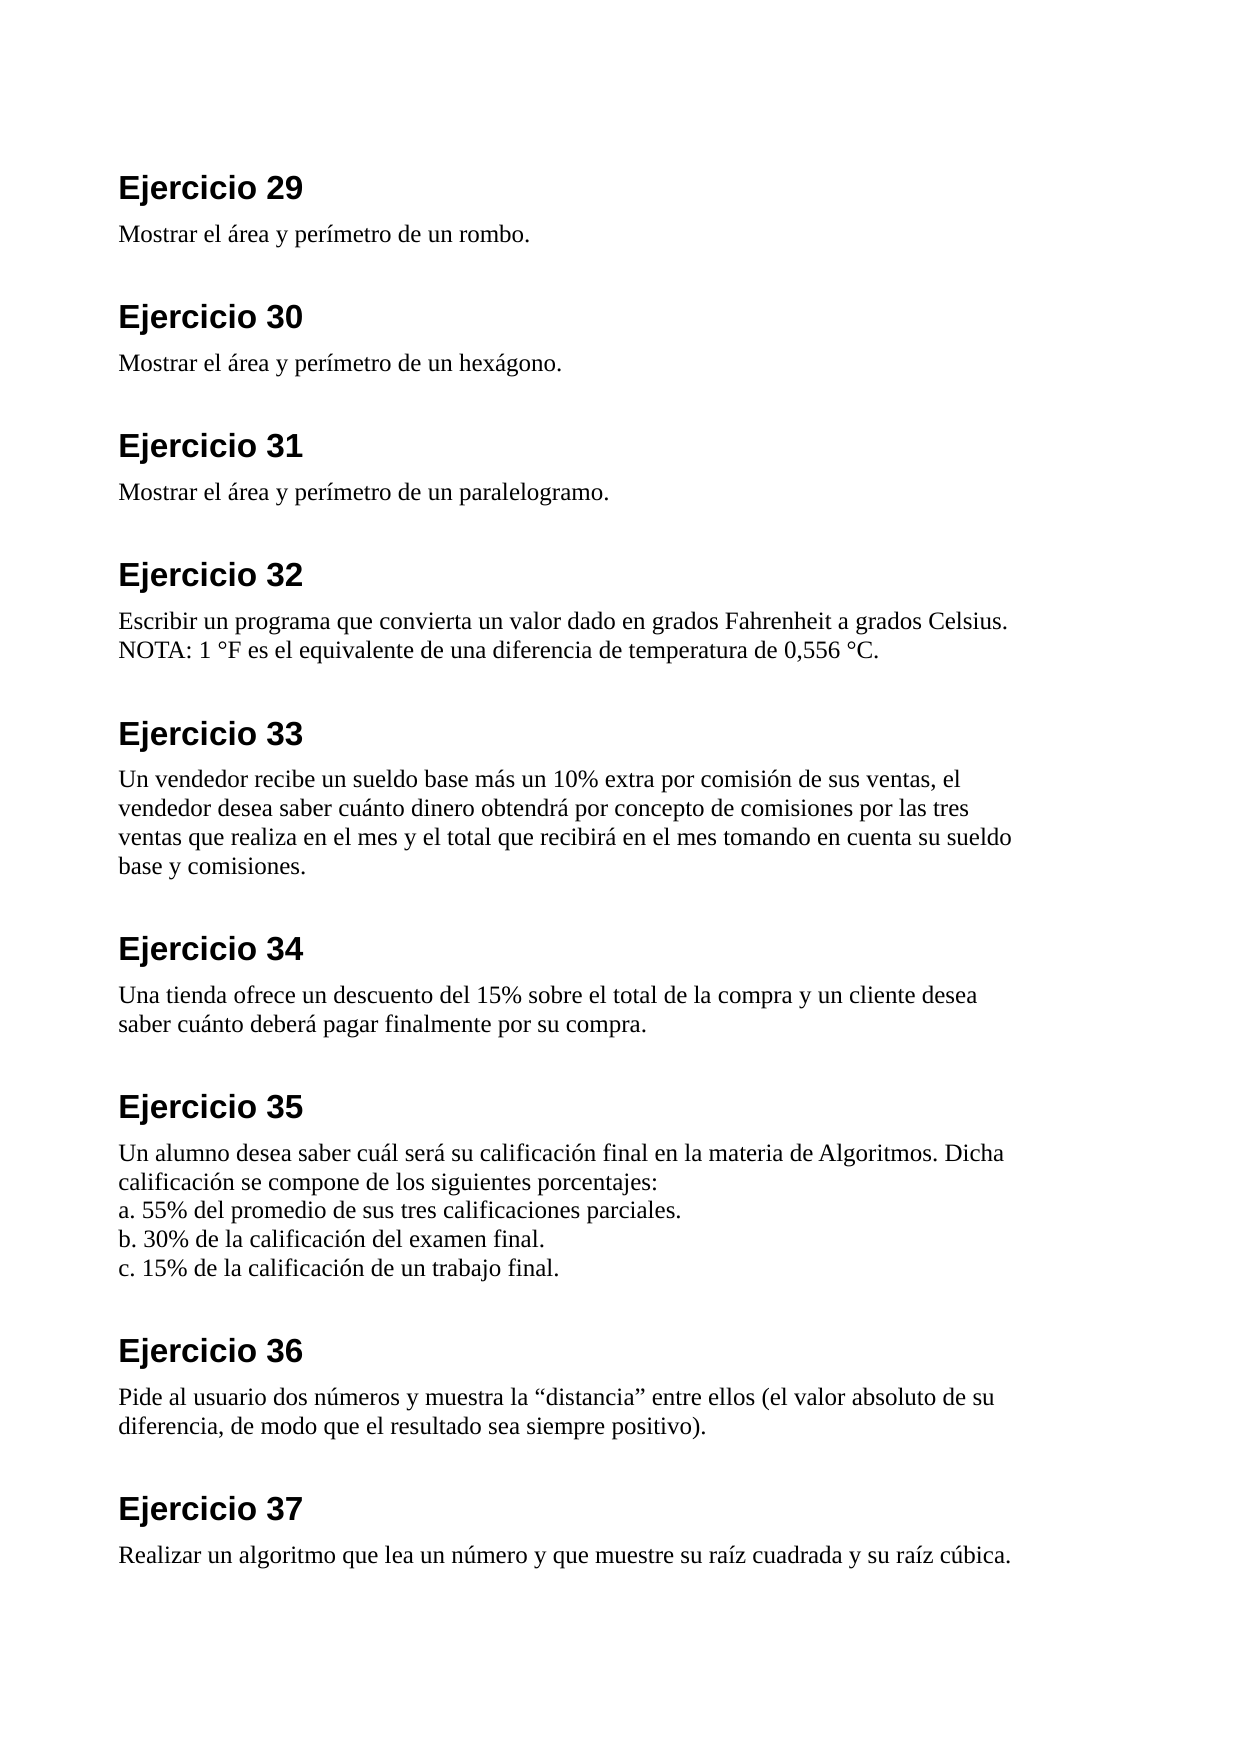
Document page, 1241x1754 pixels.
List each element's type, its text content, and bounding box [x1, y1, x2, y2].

text Un alumno desea saber cuál será su calificación final en la materia de Algoritmos. Dicha [118, 1138, 1122, 1167]
text calificación se compone de los siguientes porcentajes: [118, 1167, 1122, 1196]
text Pide al usuario dos números y muestra la “distancia” entre ellos (el valor absoluto de su [118, 1382, 1122, 1411]
subtitle Ejercicio 37 [118, 1489, 1122, 1528]
text Mostrar el área y perímetro de un rombo. [118, 219, 1122, 247]
text a. 55% del promedio de sus tres calificaciones parciales. [118, 1196, 1122, 1224]
text NOTA: 1 °F es el equivalente de una diferencia de temperatura de 0,556 °C. [118, 635, 1122, 664]
subtitle Ejercicio 36 [118, 1331, 1122, 1370]
text Una tienda ofrece un descuento del 15% sobre el total de la compra y un cliente desea [118, 980, 1122, 1009]
text vendedor desea saber cuánto dinero obtendrá por concepto de comisiones por las tres [118, 793, 1122, 822]
text diferencia, de modo que el resultado sea siempre positivo). [118, 1411, 1122, 1440]
subtitle Ejercicio 30 [118, 297, 1122, 335]
text Un vendedor recibe un sueldo base más un 10% extra por comisión de sus ventas, el [118, 764, 1122, 793]
subtitle Ejercicio 34 [118, 929, 1122, 967]
text Realizar un algoritmo que lea un número y que muestre su raíz cuadrada y su raíz cúbica. [118, 1540, 1122, 1569]
text Mostrar el área y perímetro de un hexágono. [118, 348, 1122, 377]
text c. 15% de la calificación de un trabajo final. [118, 1253, 1122, 1282]
subtitle Ejercicio 35 [118, 1087, 1122, 1126]
text Escribir un programa que convierta un valor dado en grados Fahrenheit a grados Celsius. [118, 606, 1122, 635]
subtitle Ejercicio 33 [118, 713, 1122, 752]
subtitle Ejercicio 29 [118, 168, 1122, 206]
text saber cuánto deberá pagar finalmente por su compra. [118, 1009, 1122, 1037]
text b. 30% de la calificación del examen final. [118, 1224, 1122, 1253]
subtitle Ejercicio 32 [118, 556, 1122, 594]
text base y comisiones. [118, 851, 1122, 879]
text Mostrar el área y perímetro de un paralelogramo. [118, 477, 1122, 506]
subtitle Ejercicio 31 [118, 426, 1122, 465]
text ventas que realiza en el mes y el total que recibirá en el mes tomando en cuenta su sueldo [118, 822, 1122, 851]
